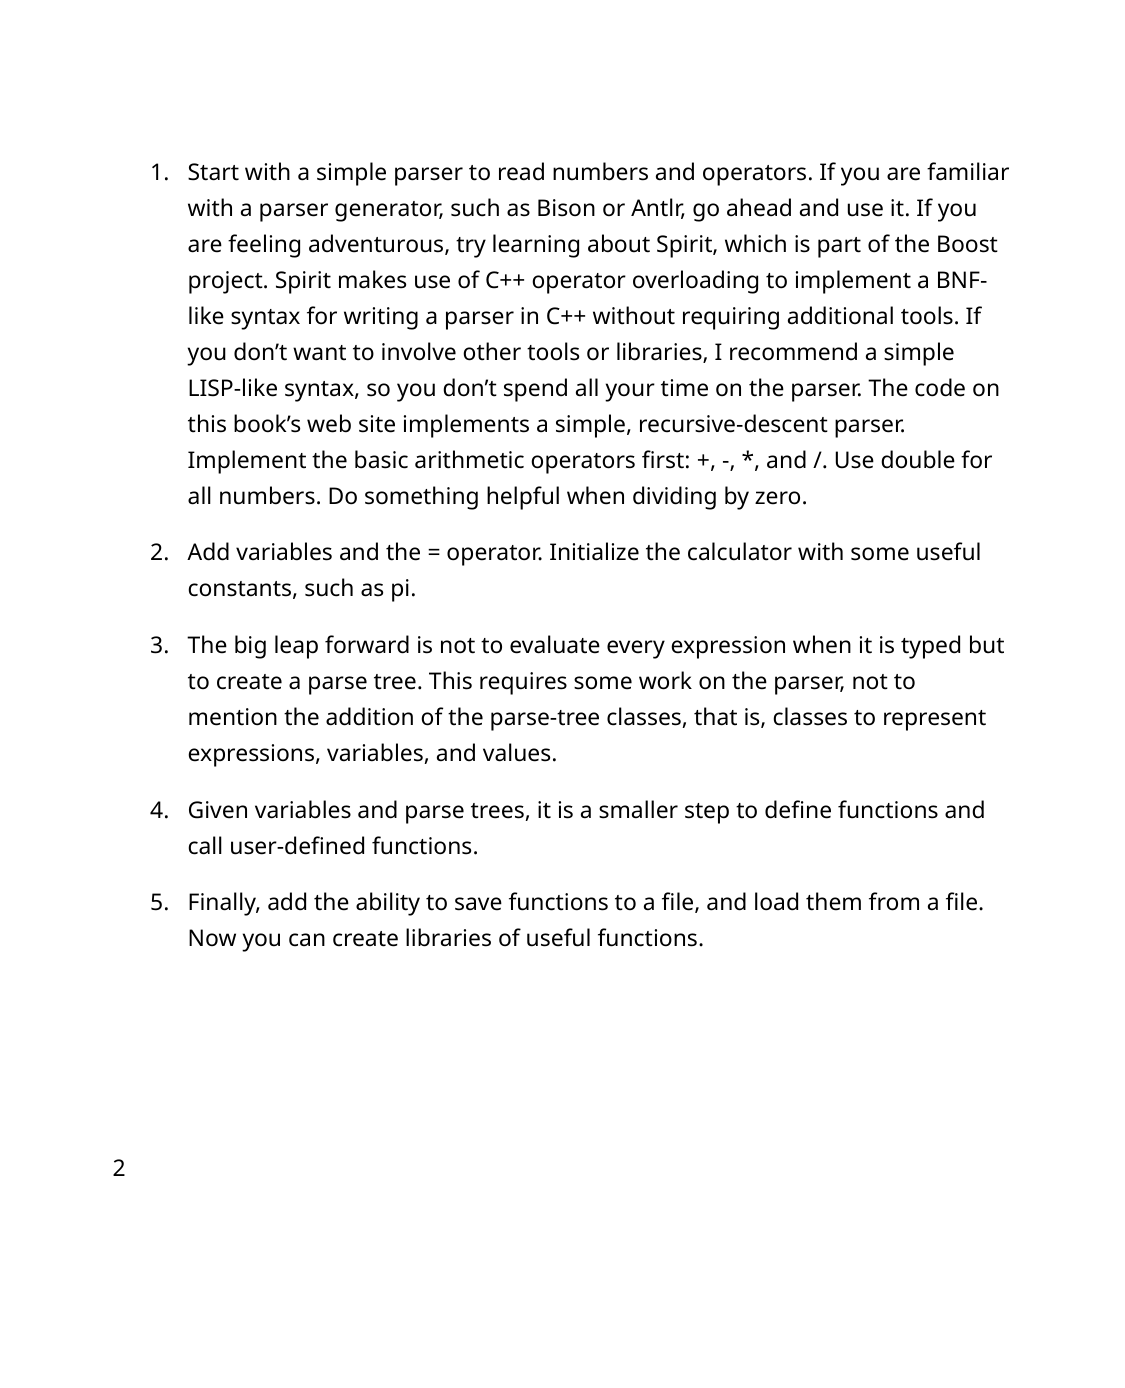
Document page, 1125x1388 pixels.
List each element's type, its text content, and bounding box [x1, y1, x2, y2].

list Finally, add the ability to save functions to a file, and load them from a file. Now you can create libraries of useful functions. [150, 886, 1012, 953]
list Given variables and parse trees, it is a smaller step to define functions and call user-defined functions. [150, 794, 1012, 861]
list Add variables and the = operator. Initialize the calculator with some useful constants, such as pi. [150, 536, 1012, 603]
list Start with a simple parser to read numbers and operators. If you are familiar with a parser generator, such as Bison or Antlr, go ahead and use it. If you are feeling adventurous, try learning about Spirit, which is part of the Boost project. Spirit makes use of C++ operator overloading to implement a BNF-like syntax for writing a parser in C++ without requiring additional tools. If you don’t want to involve other tools or libraries, I recommend a simple LISP-like syntax, so you don’t spend all your time on the parser. The code on this book’s web site implements a simple, recursive-descent parser. Implement the basic arithmetic operators first: +, -, *, and /. Use double for all numbers. Do something helpful when dividing by zero. [150, 156, 1012, 511]
list The big leap forward is not to evaluate every expression when it is typed but to create a parse tree. This requires some work on the parser, not to mention the addition of the parse-tree classes, that is, classes to represent expressions, variables, and values. [150, 629, 1012, 768]
